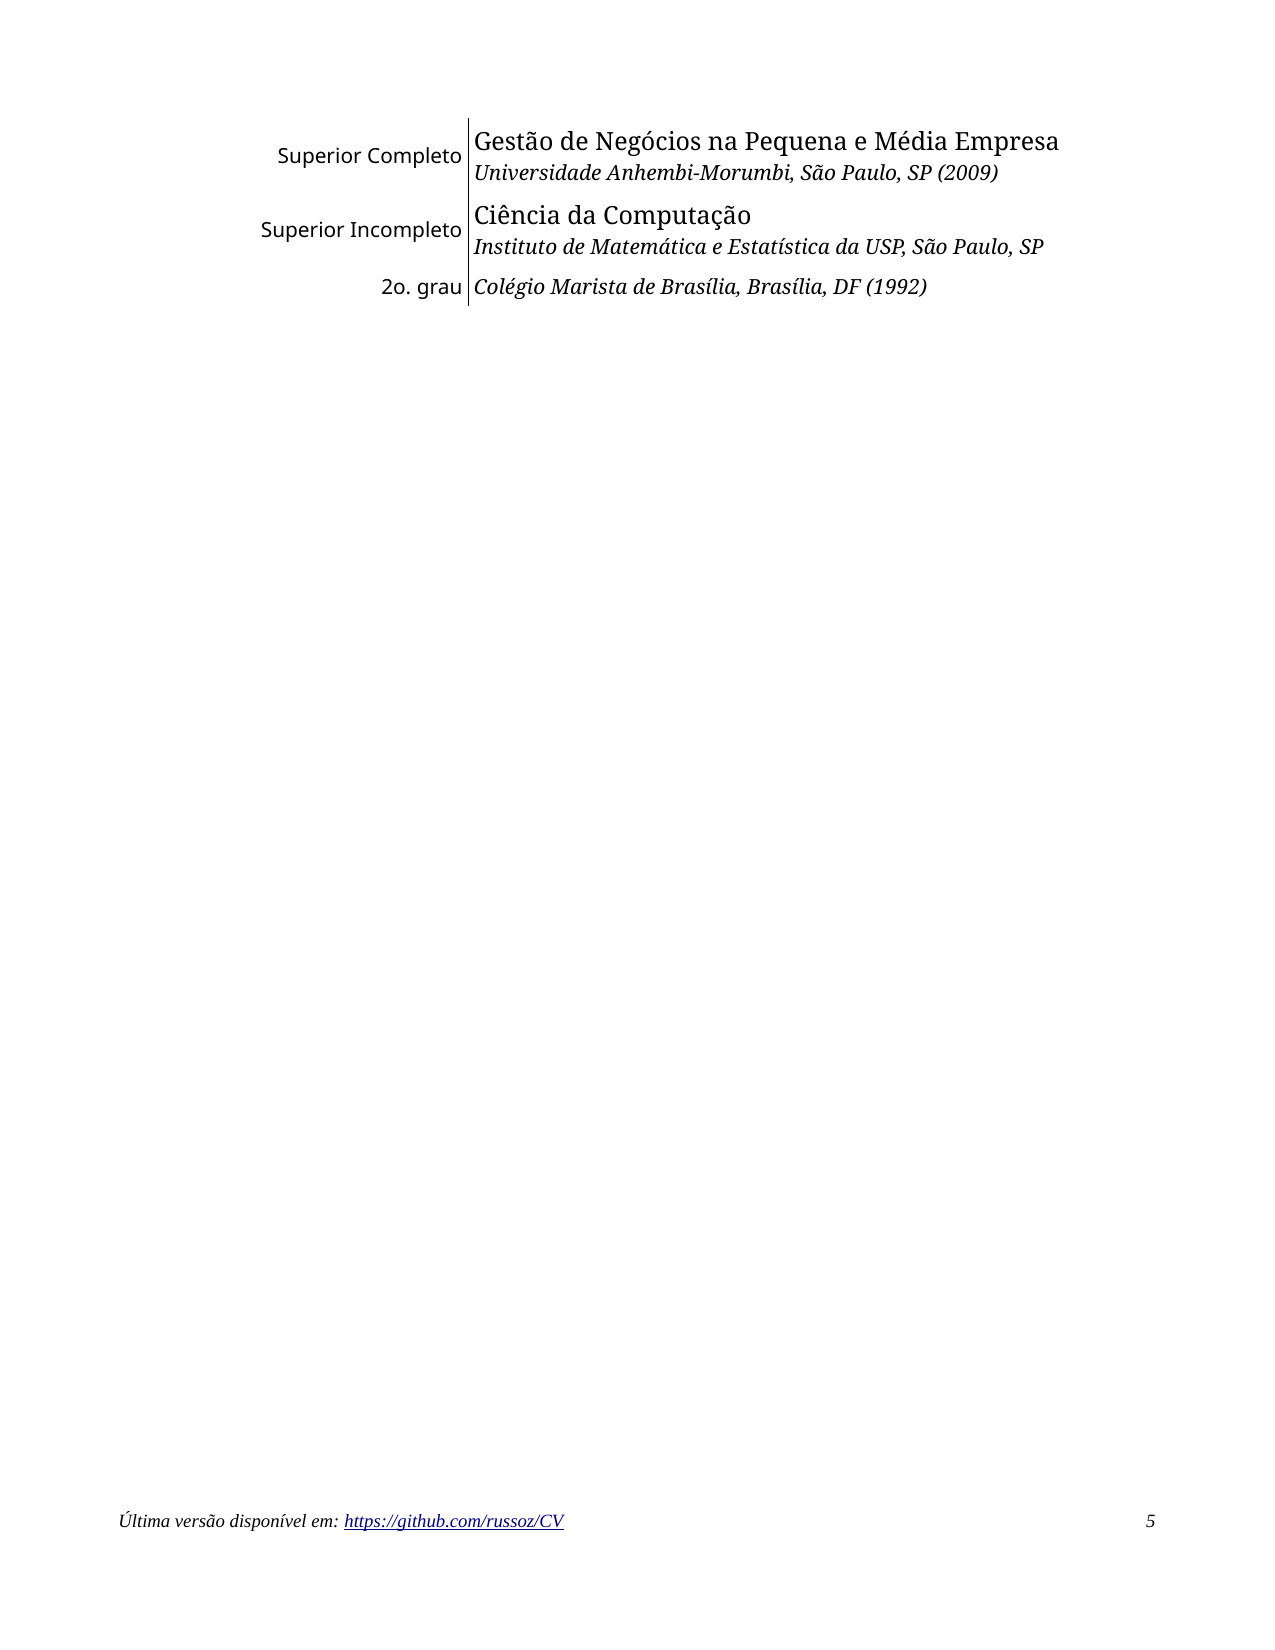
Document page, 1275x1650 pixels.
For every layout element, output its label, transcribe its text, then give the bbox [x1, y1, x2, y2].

table_cell Superior Completo [118, 118, 468, 192]
table_cell Gestão de Negócios na Pequena e Média Empresa Universidade Anhembi-Morumbi, São Paulo, SP (2009) [469, 118, 1157, 192]
table_cell Superior Incompleto [118, 192, 468, 266]
table_cell Colégio Marista de Brasília, Brasília, DF (1992) [469, 266, 1157, 306]
table_cell Ciência da Computação Instituto de Matemática e Estatística da USP, São Paulo, SP [469, 192, 1157, 266]
table_cell 2o. grau [118, 266, 468, 306]
